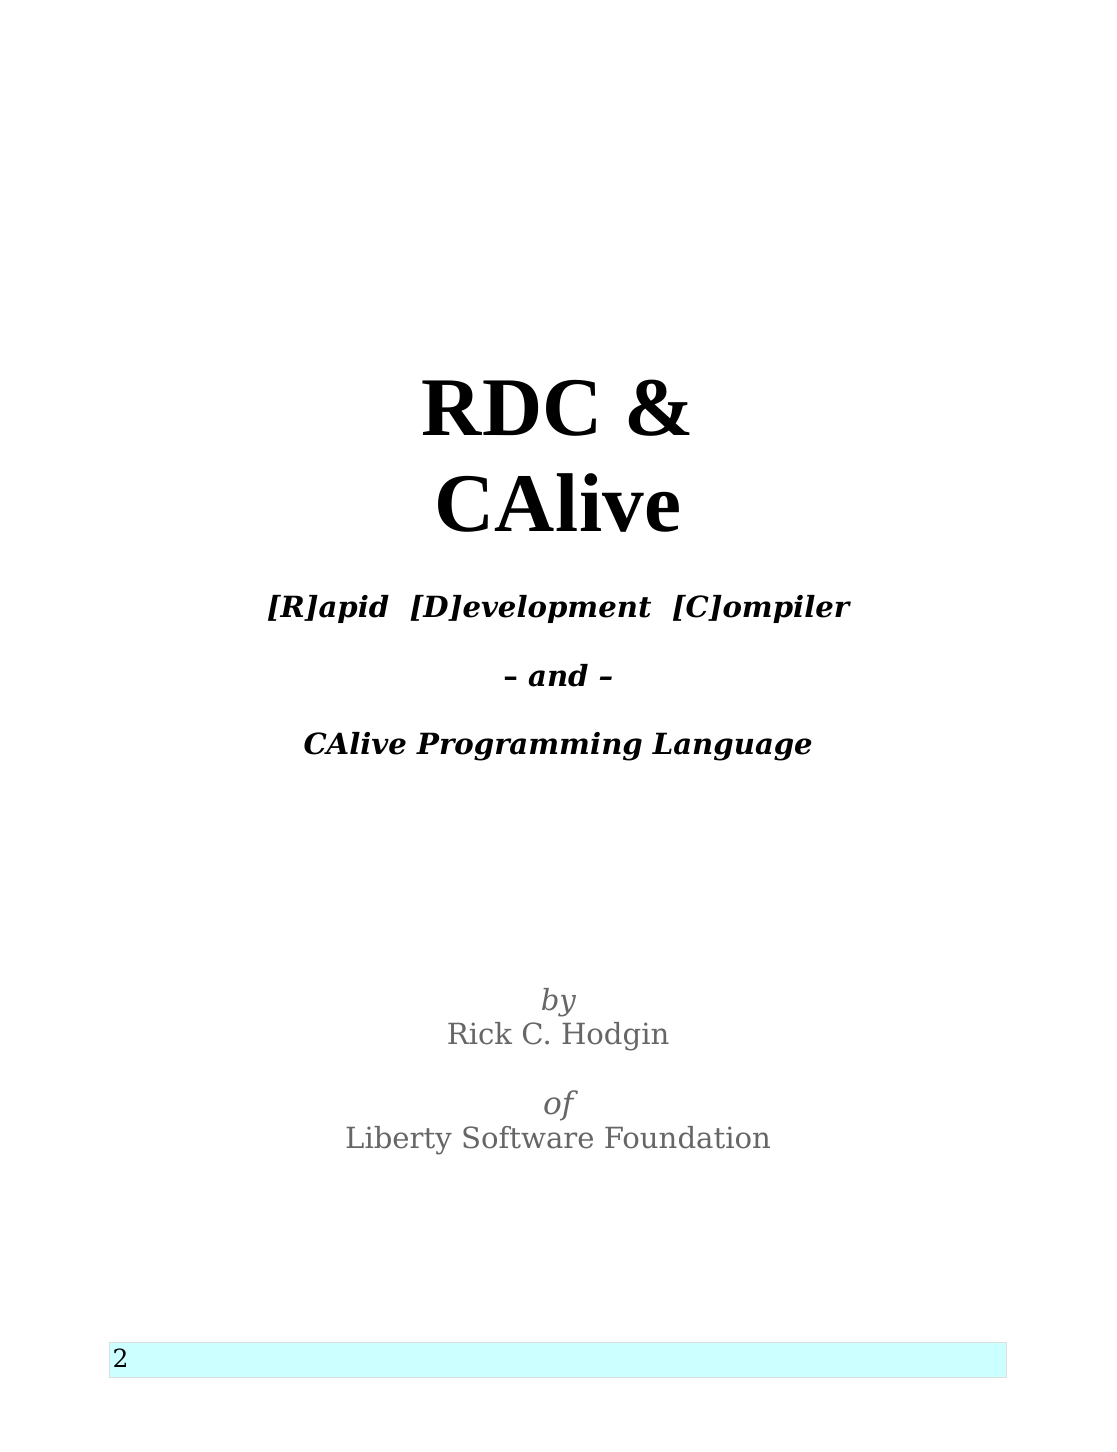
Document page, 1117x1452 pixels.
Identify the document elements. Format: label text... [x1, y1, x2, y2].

text by Rick C. Hodgin of Liberty Software Foundation [112, 983, 1003, 1155]
subtitle RDC & CAlive [112, 358, 1003, 549]
subtitle [R]apid [D]evelopment [C]ompiler – and – CAlive Programming Language [112, 556, 1003, 761]
